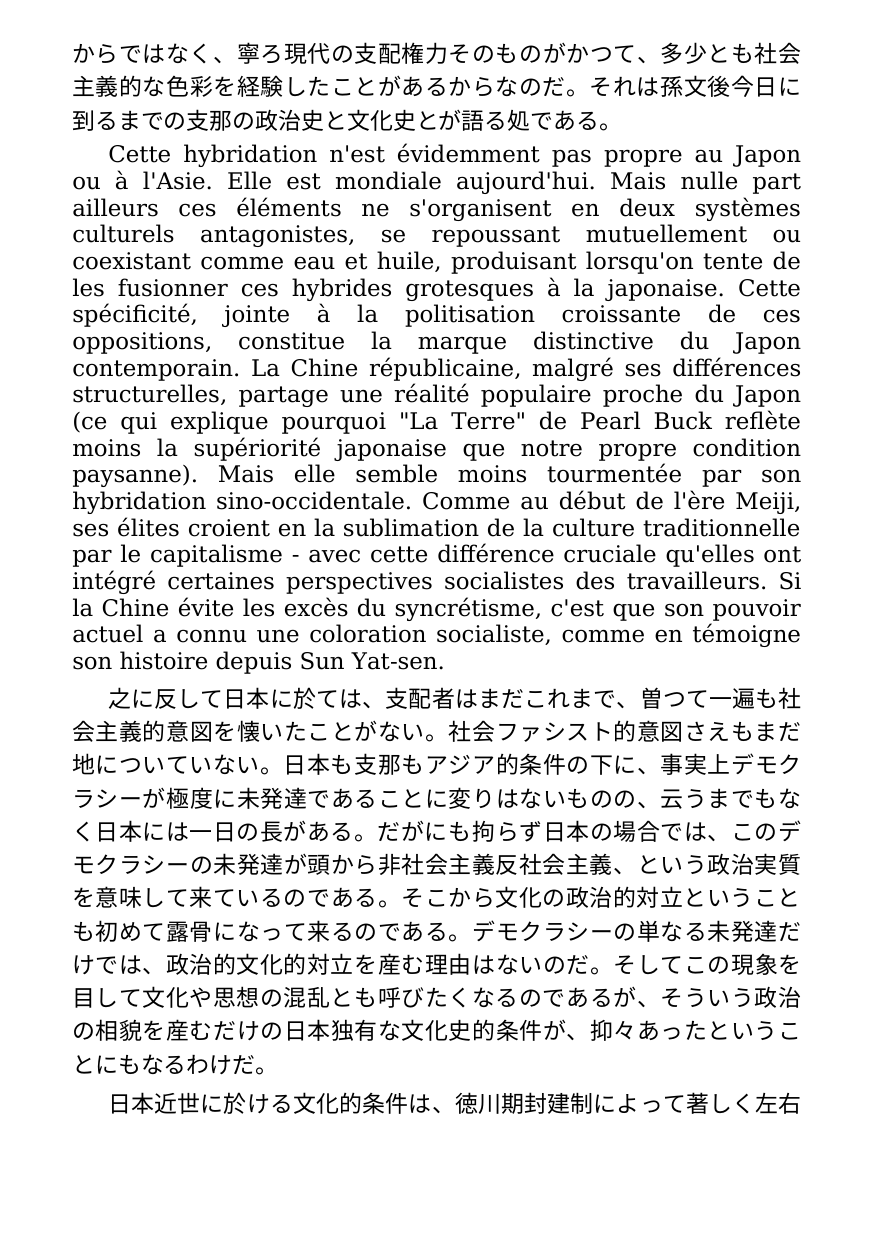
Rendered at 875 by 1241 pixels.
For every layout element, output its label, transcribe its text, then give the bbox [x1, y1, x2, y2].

text Cette hybridation n'est évidemment pas propre au Japon ou à l'Asie. Elle est mondiale aujourd'hui. Mais nulle part ailleurs ces éléments ne s'organisent en deux systèmes culturels antagonistes, se repoussant mutuellement ou coexistant comme eau et huile, produisant lorsqu'on tente de les fusionner ces hybrides grotesques à la japonaise. Cette spécificité, jointe à la politisation croissante de ces oppositions, constitue la marque distinctive du Japon contemporain. La Chine républicaine, malgré ses différences structurelles, partage une réalité populaire proche du Japon (ce qui explique pourquoi "La Terre" de Pearl Buck reflète moins la supériorité japonaise que notre propre condition paysanne). Mais elle semble moins tourmentée par son hybridation sino-occidentale. Comme au début de l'ère Meiji, ses élites croient en la sublimation de la culture traditionnelle par le capitalisme - avec cette différence cruciale qu'elles ont intégré certaines perspectives socialistes des travailleurs. Si la Chine évite les excès du syncrétisme, c'est que son pouvoir actuel a connu une coloration socialiste, comme en témoigne son histoire depuis Sun Yat-sen. [72, 142, 802, 675]
text 之に反して日本に於ては、支配者はまだこれまで、曽つて一遍も社会主義的意図を懐いたことがない。社会ファシスト的意図さえもまだ地についていない。日本も支那もアジア的条件の下に、事実上デモクラシーが極度に未発達であることに変りはないものの、云うまでもなく日本には一日の長がある。だがにも拘らず日本の場合では、このデモクラシーの未発達が頭から非社会主義反社会主義、という政治実質を意味して来ているのである。そこから文化の政治的対立ということも初めて露骨になって来るのである。デモクラシーの単なる未発達だけでは、政治的文化的対立を産む理由はないのだ。そしてこの現象を目して文化や思想の混乱とも呼びたくなるのであるが、そういう政治の相貌を産むだけの日本独有な文化史的条件が、抑々あったということにもなるわけだ。 [72, 681, 802, 1080]
text からではなく、寧ろ現代の支配権力そのものがかつて、多少とも社会主義的な色彩を経験したことがあるからなのだ。それは孫文後今日に到るまでの支那の政治史と文化史とが語る処である。 [72, 36, 802, 136]
text 日本近世に於ける文化的条件は、徳川期封建制によって著しく左右 [72, 1086, 802, 1119]
